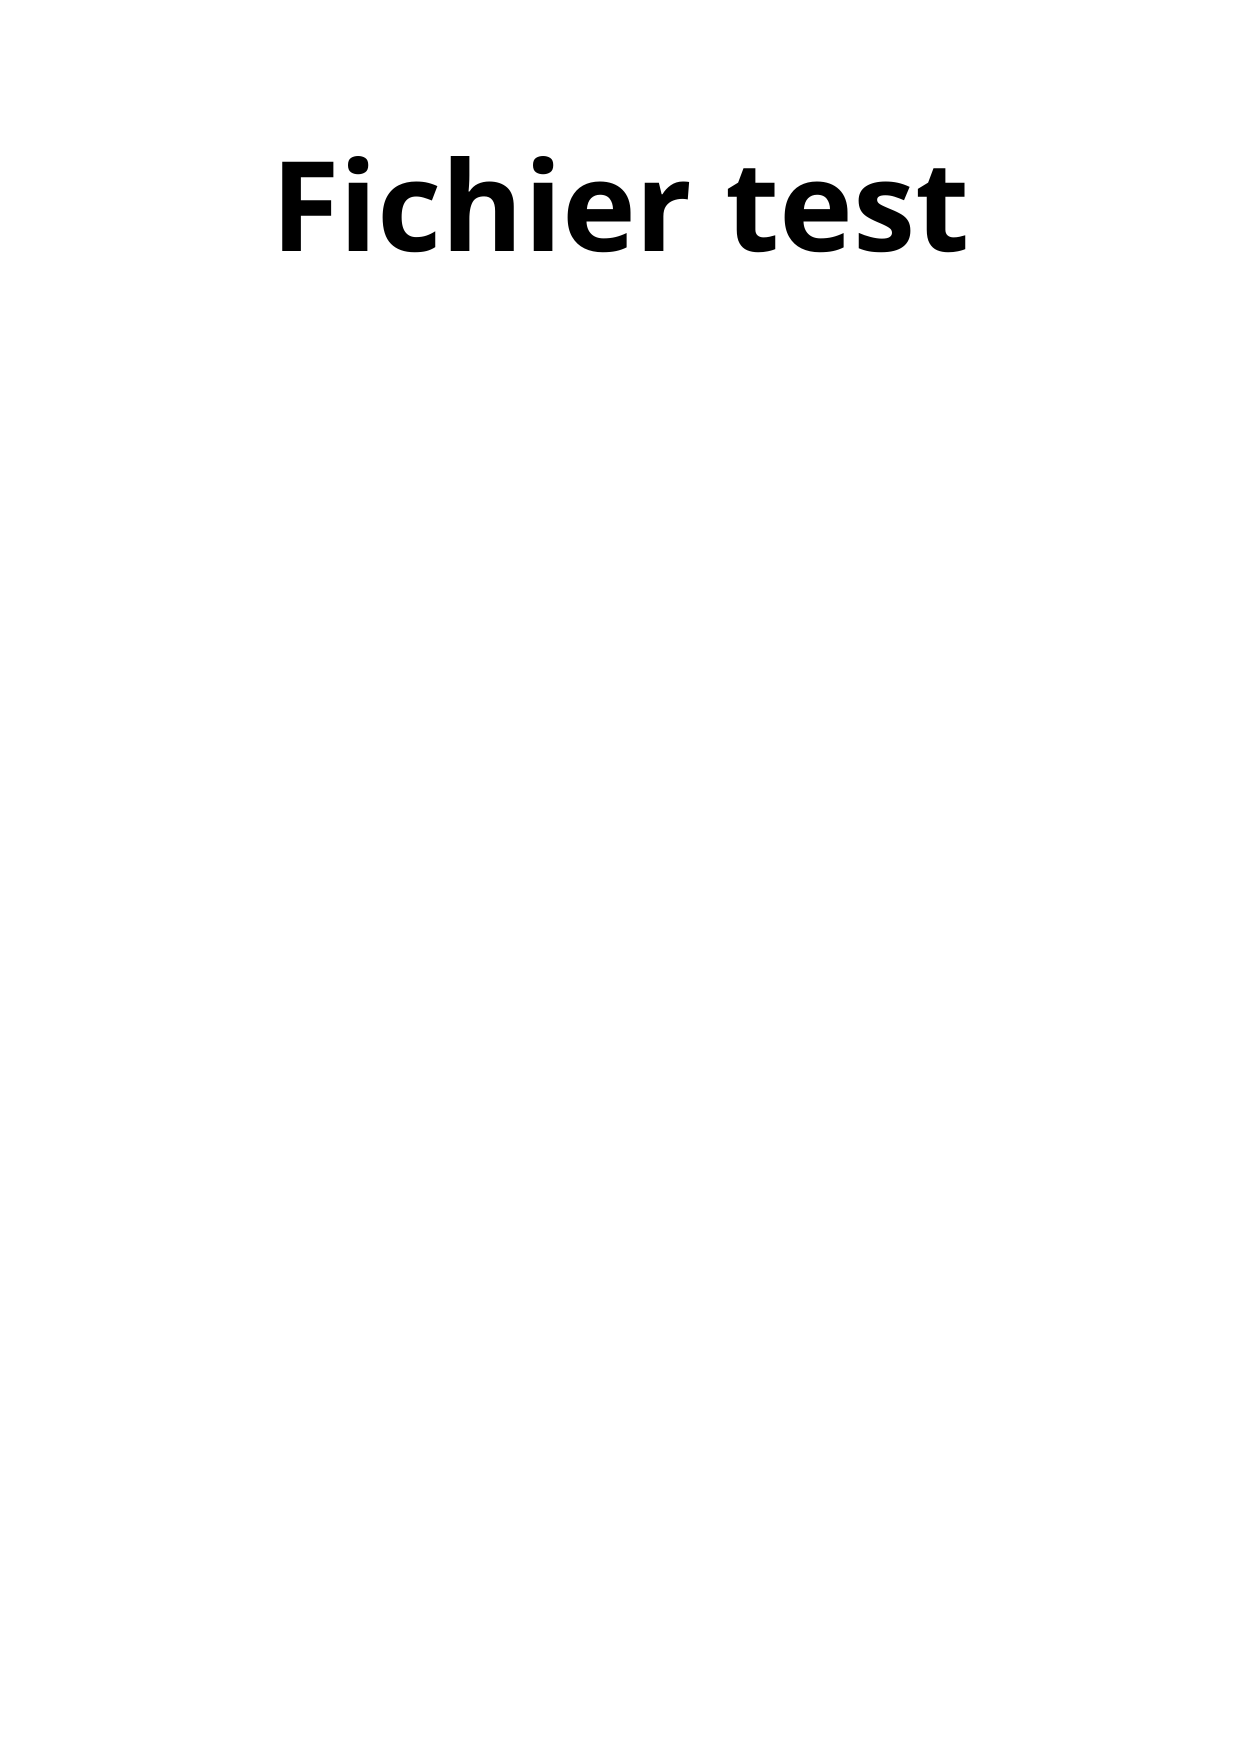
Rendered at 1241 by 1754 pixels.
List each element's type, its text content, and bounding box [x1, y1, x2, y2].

text Fichier test [118, 118, 1122, 288]
